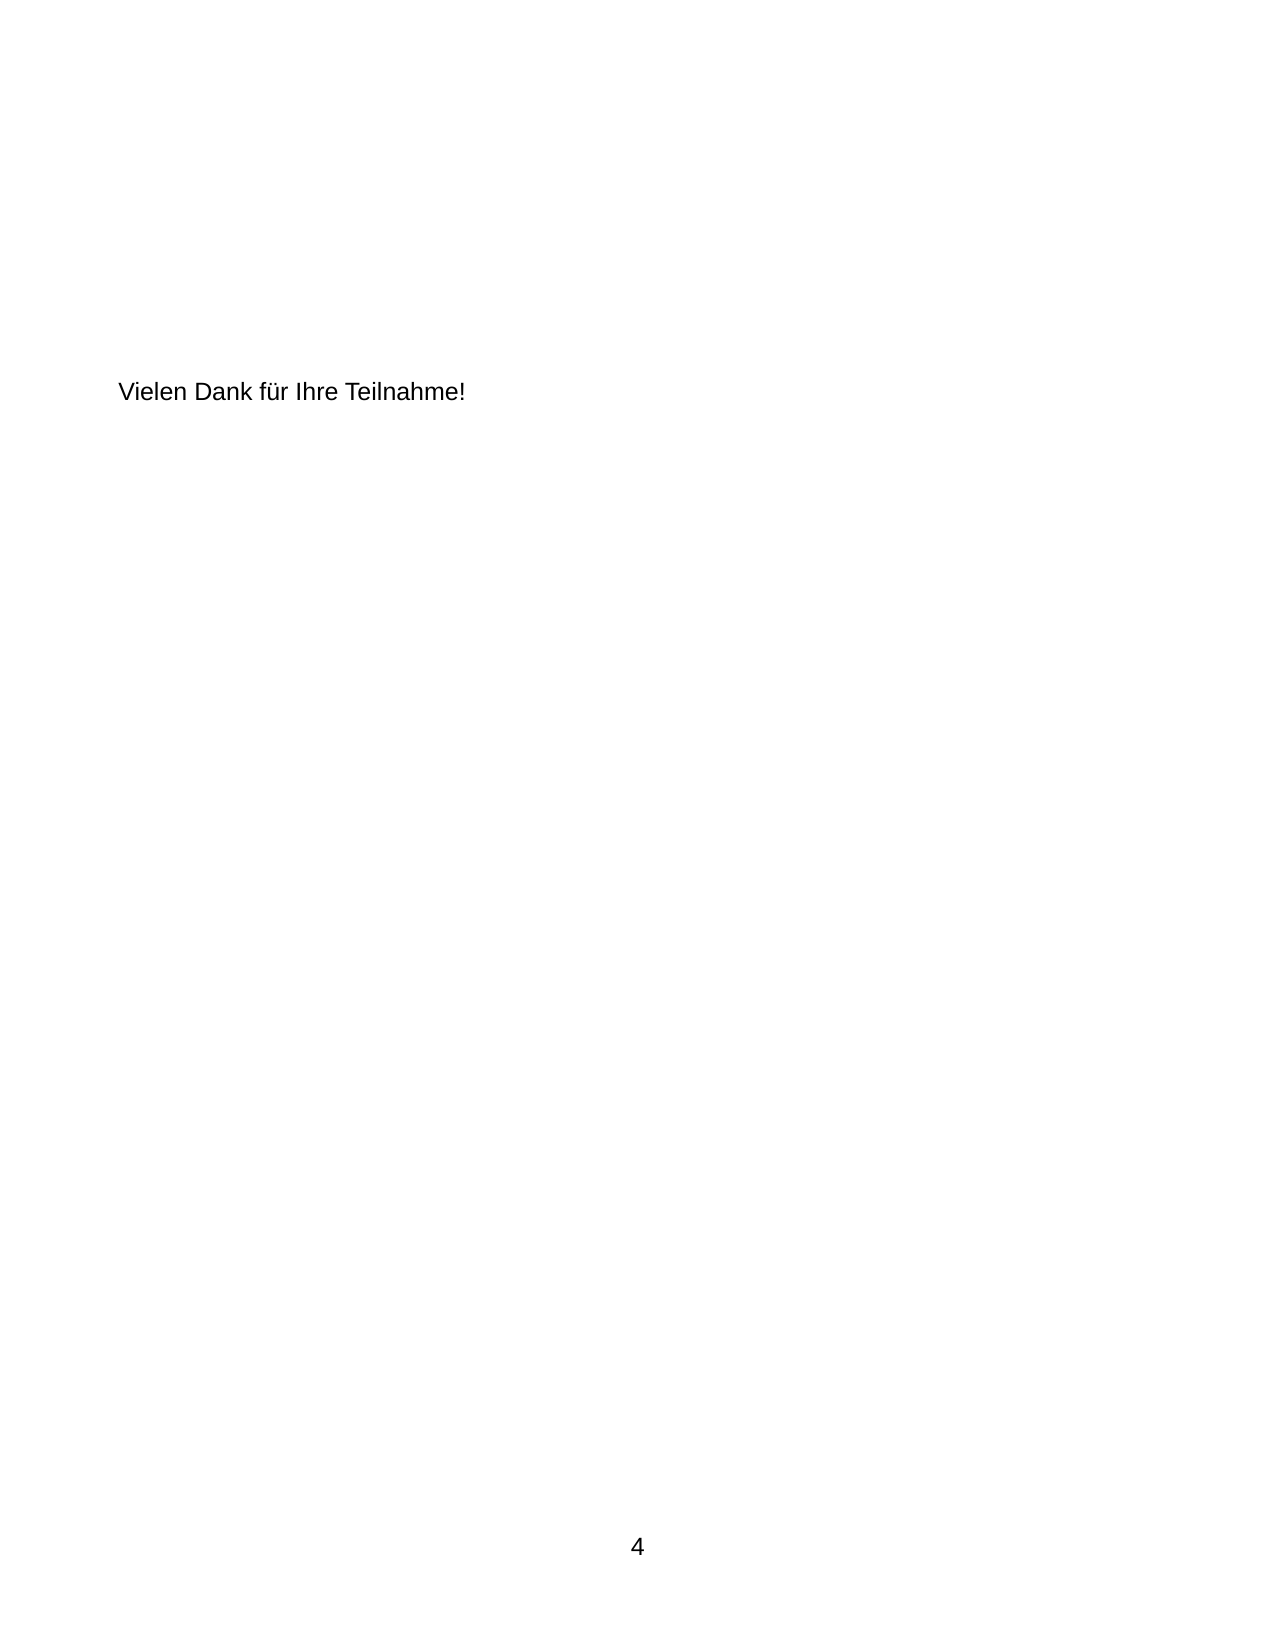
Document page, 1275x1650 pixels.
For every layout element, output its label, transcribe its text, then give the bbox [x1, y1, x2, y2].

text Vielen Dank für Ihre Teilnahme! [118, 377, 1157, 406]
